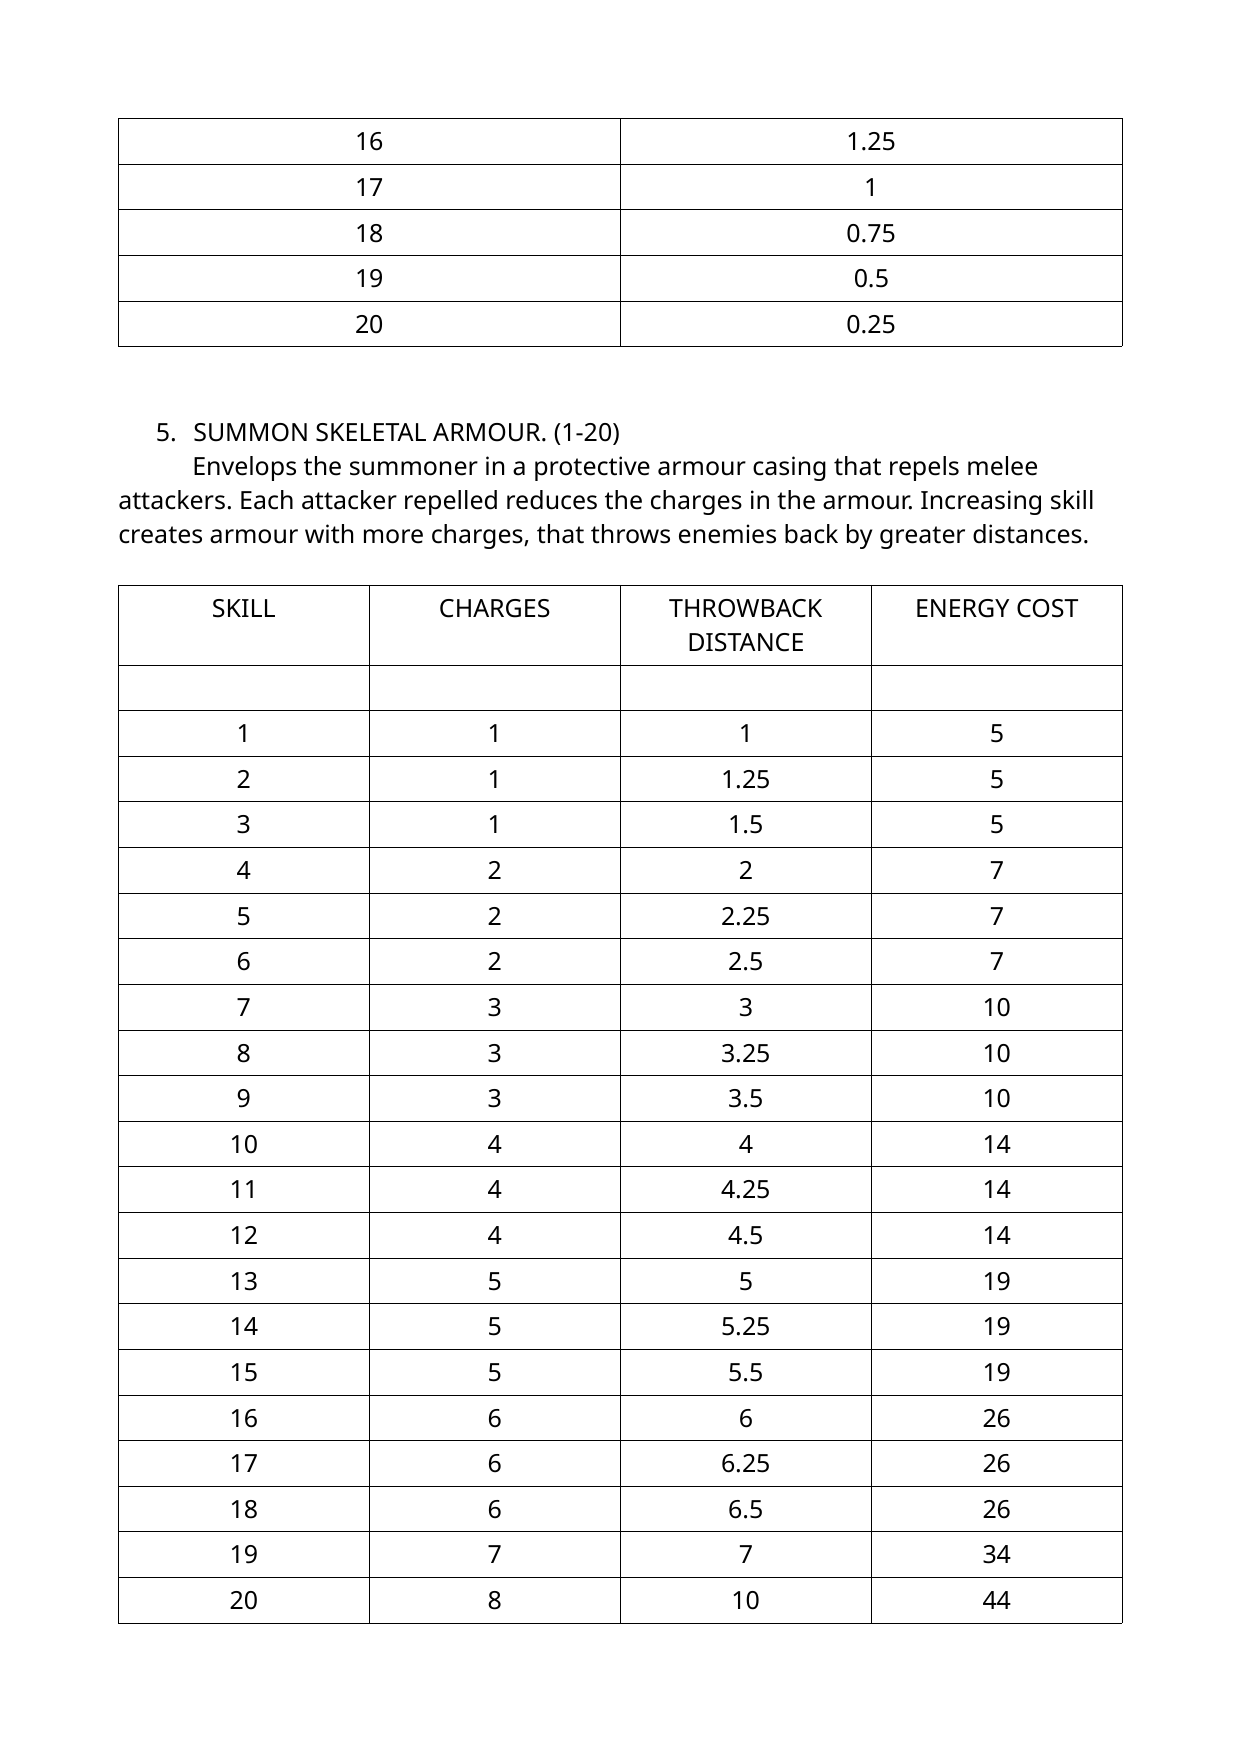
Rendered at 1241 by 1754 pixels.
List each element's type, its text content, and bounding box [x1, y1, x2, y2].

table_cell 8 [119, 1031, 369, 1075]
table_cell 6 [119, 939, 369, 984]
table_cell 13 [119, 1259, 369, 1303]
text Envelops the summoner in a protective armour casing that repels melee attackers. Each attacker repelled reduces the charges in the armour. Increasing skill creates armour with more charges, that throws enemies back by greater distances. [118, 448, 1122, 551]
table_cell 5 [370, 1259, 620, 1303]
table_cell 3 [621, 985, 871, 1029]
table_cell 3 [370, 1031, 620, 1075]
table_cell 1 [621, 165, 1122, 209]
table_cell 1 [370, 802, 620, 847]
table_cell 1.5 [621, 802, 871, 847]
table_cell 2 [621, 848, 871, 893]
table_cell 6 [621, 1396, 871, 1440]
table_cell 1 [621, 711, 871, 756]
list SUMMON SKELETAL ARMOUR. (1-20) [156, 414, 1122, 448]
table_cell 14 [872, 1167, 1122, 1212]
table_cell 4.5 [621, 1213, 871, 1258]
table_cell 44 [872, 1578, 1122, 1623]
table_cell 3.25 [621, 1031, 871, 1075]
table_cell 18 [119, 210, 620, 255]
table_cell 10 [872, 1076, 1122, 1121]
table_cell 4 [370, 1167, 620, 1212]
table_cell 26 [872, 1487, 1122, 1531]
table_cell 5 [872, 711, 1122, 756]
table_cell 3 [370, 1076, 620, 1121]
table_cell [621, 666, 871, 710]
table_cell 6 [370, 1441, 620, 1486]
table_cell 14 [872, 1122, 1122, 1166]
table_header THROWBACK DISTANCE [621, 586, 871, 664]
table_cell 1 [370, 757, 620, 801]
table_cell 19 [872, 1304, 1122, 1349]
table_cell 3 [119, 802, 369, 847]
table_cell 16 [119, 1396, 369, 1440]
table_cell 6.5 [621, 1487, 871, 1531]
table_cell 4.25 [621, 1167, 871, 1212]
table_cell 6 [370, 1487, 620, 1531]
table_cell 5 [621, 1259, 871, 1303]
table_cell 4 [119, 848, 369, 893]
table_cell 1.25 [621, 757, 871, 801]
table_cell 0.25 [621, 302, 1122, 346]
table_cell 7 [119, 985, 369, 1029]
table_cell 5 [872, 757, 1122, 801]
table_cell [872, 666, 1122, 710]
table_cell 7 [370, 1532, 620, 1577]
table_cell 14 [119, 1304, 369, 1349]
table_cell 8 [370, 1578, 620, 1623]
table_cell 15 [119, 1350, 369, 1394]
table_header CHARGES [370, 586, 620, 664]
table_cell 5 [872, 802, 1122, 847]
table_cell 11 [119, 1167, 369, 1212]
table_cell [119, 666, 369, 710]
table_cell 16 [119, 119, 620, 164]
table_cell 14 [872, 1213, 1122, 1258]
table_cell 10 [621, 1578, 871, 1623]
table_cell 3.5 [621, 1076, 871, 1121]
table_cell 20 [119, 302, 620, 346]
table_cell 3 [370, 985, 620, 1029]
table_cell 7 [872, 894, 1122, 938]
table_cell 26 [872, 1441, 1122, 1486]
table_cell 20 [119, 1578, 369, 1623]
table_cell 17 [119, 1441, 369, 1486]
table_cell 5.5 [621, 1350, 871, 1394]
table_header ENERGY COST [872, 586, 1122, 664]
table_cell 12 [119, 1213, 369, 1258]
table_cell 1 [119, 711, 369, 756]
table_header SKILL [119, 586, 369, 664]
table_cell 1 [370, 711, 620, 756]
table_cell 2.5 [621, 939, 871, 984]
table_cell 26 [872, 1396, 1122, 1440]
table_cell [370, 666, 620, 710]
table_cell 2 [370, 848, 620, 893]
table_cell 0.5 [621, 256, 1122, 301]
table_cell 18 [119, 1487, 369, 1531]
table_cell 19 [872, 1259, 1122, 1303]
table_cell 4 [370, 1122, 620, 1166]
table_cell 9 [119, 1076, 369, 1121]
table_cell 10 [119, 1122, 369, 1166]
table_cell 0.75 [621, 210, 1122, 255]
table_cell 5 [370, 1350, 620, 1394]
table_cell 1.25 [621, 119, 1122, 164]
table_cell 2 [370, 894, 620, 938]
table_cell 2 [119, 757, 369, 801]
table_cell 2 [370, 939, 620, 984]
table_cell 6.25 [621, 1441, 871, 1486]
table_cell 7 [872, 939, 1122, 984]
table_cell 4 [621, 1122, 871, 1166]
table_cell 5.25 [621, 1304, 871, 1349]
table_cell 10 [872, 1031, 1122, 1075]
table_cell 19 [872, 1350, 1122, 1394]
table_cell 5 [370, 1304, 620, 1349]
table_cell 19 [119, 1532, 369, 1577]
table_cell 34 [872, 1532, 1122, 1577]
table_cell 10 [872, 985, 1122, 1029]
table_cell 7 [621, 1532, 871, 1577]
table_cell 19 [119, 256, 620, 301]
table_cell 4 [370, 1213, 620, 1258]
table_cell 17 [119, 165, 620, 209]
table_cell 2.25 [621, 894, 871, 938]
table_cell 6 [370, 1396, 620, 1440]
table_cell 5 [119, 894, 369, 938]
table_cell 7 [872, 848, 1122, 893]
